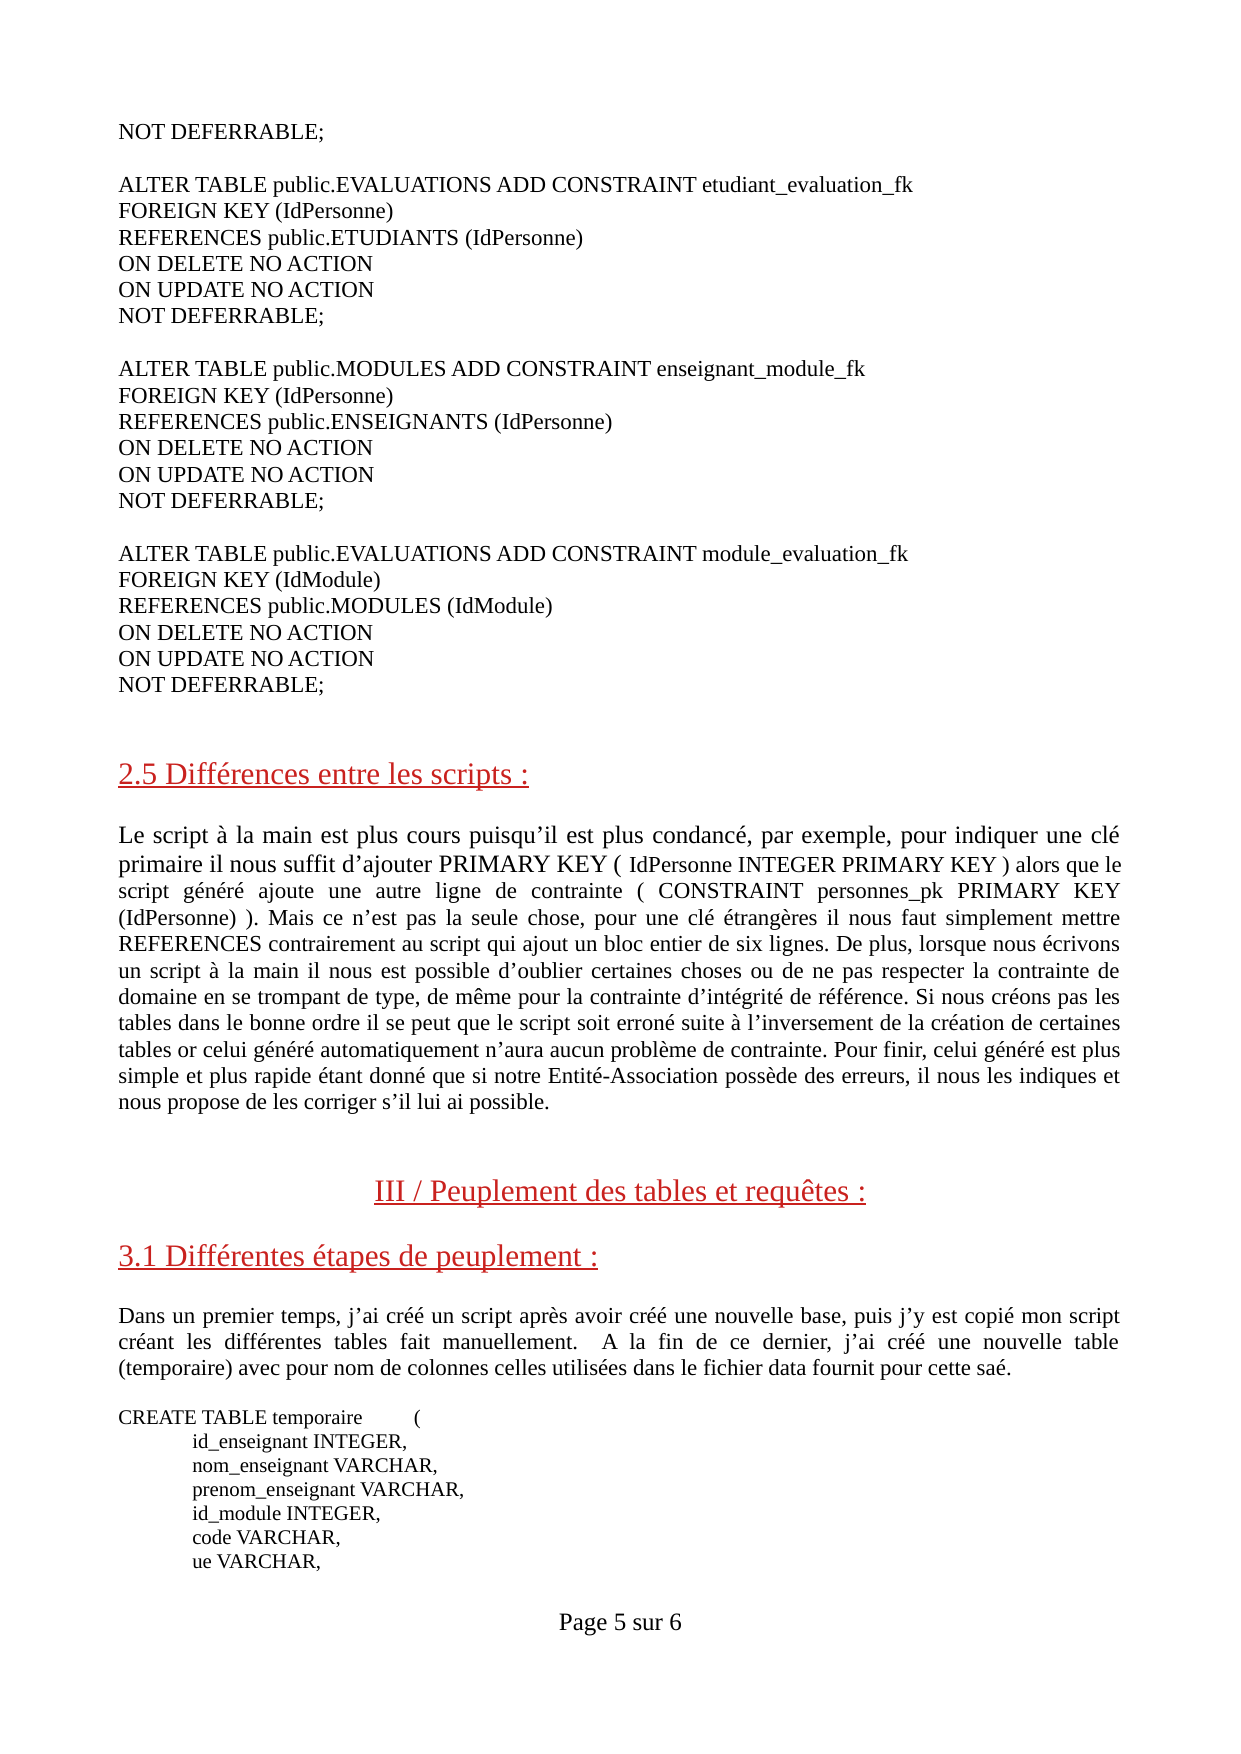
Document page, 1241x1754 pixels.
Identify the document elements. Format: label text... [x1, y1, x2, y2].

text FOREIGN KEY (IdModule) [118, 566, 1122, 592]
text code VARCHAR, [118, 1525, 1122, 1549]
text NOT DEFERRABLE; [118, 303, 1122, 329]
text 2.5 Différences entre les scripts : [118, 755, 1122, 791]
text REFERENCES public.MODULES (IdModule) [118, 592, 1122, 619]
text Dans un premier temps, j’ai créé un script après avoir créé une nouvelle base, puis j’y est copié mon script créant les différentes tables fait manuellement. A la fin de ce dernier, j’ai créé une nouvelle table (temporaire) avec pour nom de colonnes celles utilisées dans le fichier data fournit pour cette saé. [118, 1302, 1122, 1381]
text id_enseignant INTEGER, [118, 1429, 1122, 1453]
text ON DELETE NO ACTION [118, 619, 1122, 645]
text ue VARCHAR, [118, 1549, 1122, 1573]
text REFERENCES public.ETUDIANTS (IdPersonne) [118, 223, 1122, 250]
text prenom_enseignant VARCHAR, [118, 1477, 1122, 1501]
text Le script à la main est plus cours puisqu’il est plus condancé, par exemple, pour indiquer une clé primaire il nous suffit d’ajouter PRIMARY KEY ( IdPersonne INTEGER PRIMARY KEY ) alors que le script généré ajoute une autre ligne de contrainte ( CONSTRAINT personnes_pk PRIMARY KEY (IdPersonne) ). Mais ce n’est pas la seule chose, pour une clé étrangères il nous faut simplement mettre REFERENCES contrairement au script qui ajout un bloc entier de six lignes. De plus, lorsque nous écrivons un script à la main il nous est possible d’oublier certaines choses ou de ne pas respecter la contrainte de domaine en se trompant de type, de même pour la contrainte d’intégrité de référence. Si nous créons pas les tables dans le bonne ordre il se peut que le script soit erroné suite à l’inversement de la création de certaines tables or celui généré automatiquement n’aura aucun problème de contrainte. Pour finir, celui généré est plus simple et plus rapide étant donné que si notre Entité-Association possède des erreurs, il nous les indiques et nous propose de les corriger s’il lui ai possible. [118, 820, 1122, 1115]
text id_module INTEGER, [118, 1501, 1122, 1525]
text FOREIGN KEY (IdPersonne) [118, 382, 1122, 408]
text REFERENCES public.ENSEIGNANTS (IdPersonne) [118, 408, 1122, 434]
text III / Peuplement des tables et requêtes : [118, 1172, 1122, 1208]
text ON DELETE NO ACTION [118, 250, 1122, 276]
text ALTER TABLE public.MODULES ADD CONSTRAINT enseignant_module_fk [118, 355, 1122, 382]
text ALTER TABLE public.EVALUATIONS ADD CONSTRAINT etudiant_evaluation_fk [118, 171, 1122, 197]
text ON UPDATE NO ACTION [118, 276, 1122, 303]
text ALTER TABLE public.EVALUATIONS ADD CONSTRAINT module_evaluation_fk [118, 540, 1122, 566]
text NOT DEFERRABLE; [118, 672, 1122, 698]
text ON UPDATE NO ACTION [118, 645, 1122, 672]
text NOT DEFERRABLE; [118, 118, 1122, 144]
text FOREIGN KEY (IdPersonne) [118, 197, 1122, 223]
text ON UPDATE NO ACTION [118, 461, 1122, 487]
text 3.1 Différentes étapes de peuplement : [118, 1237, 1122, 1273]
text ON DELETE NO ACTION [118, 434, 1122, 461]
text NOT DEFERRABLE; [118, 487, 1122, 513]
text nom_enseignant VARCHAR, [118, 1453, 1122, 1477]
text CREATE TABLE temporaire ( [118, 1405, 1122, 1429]
